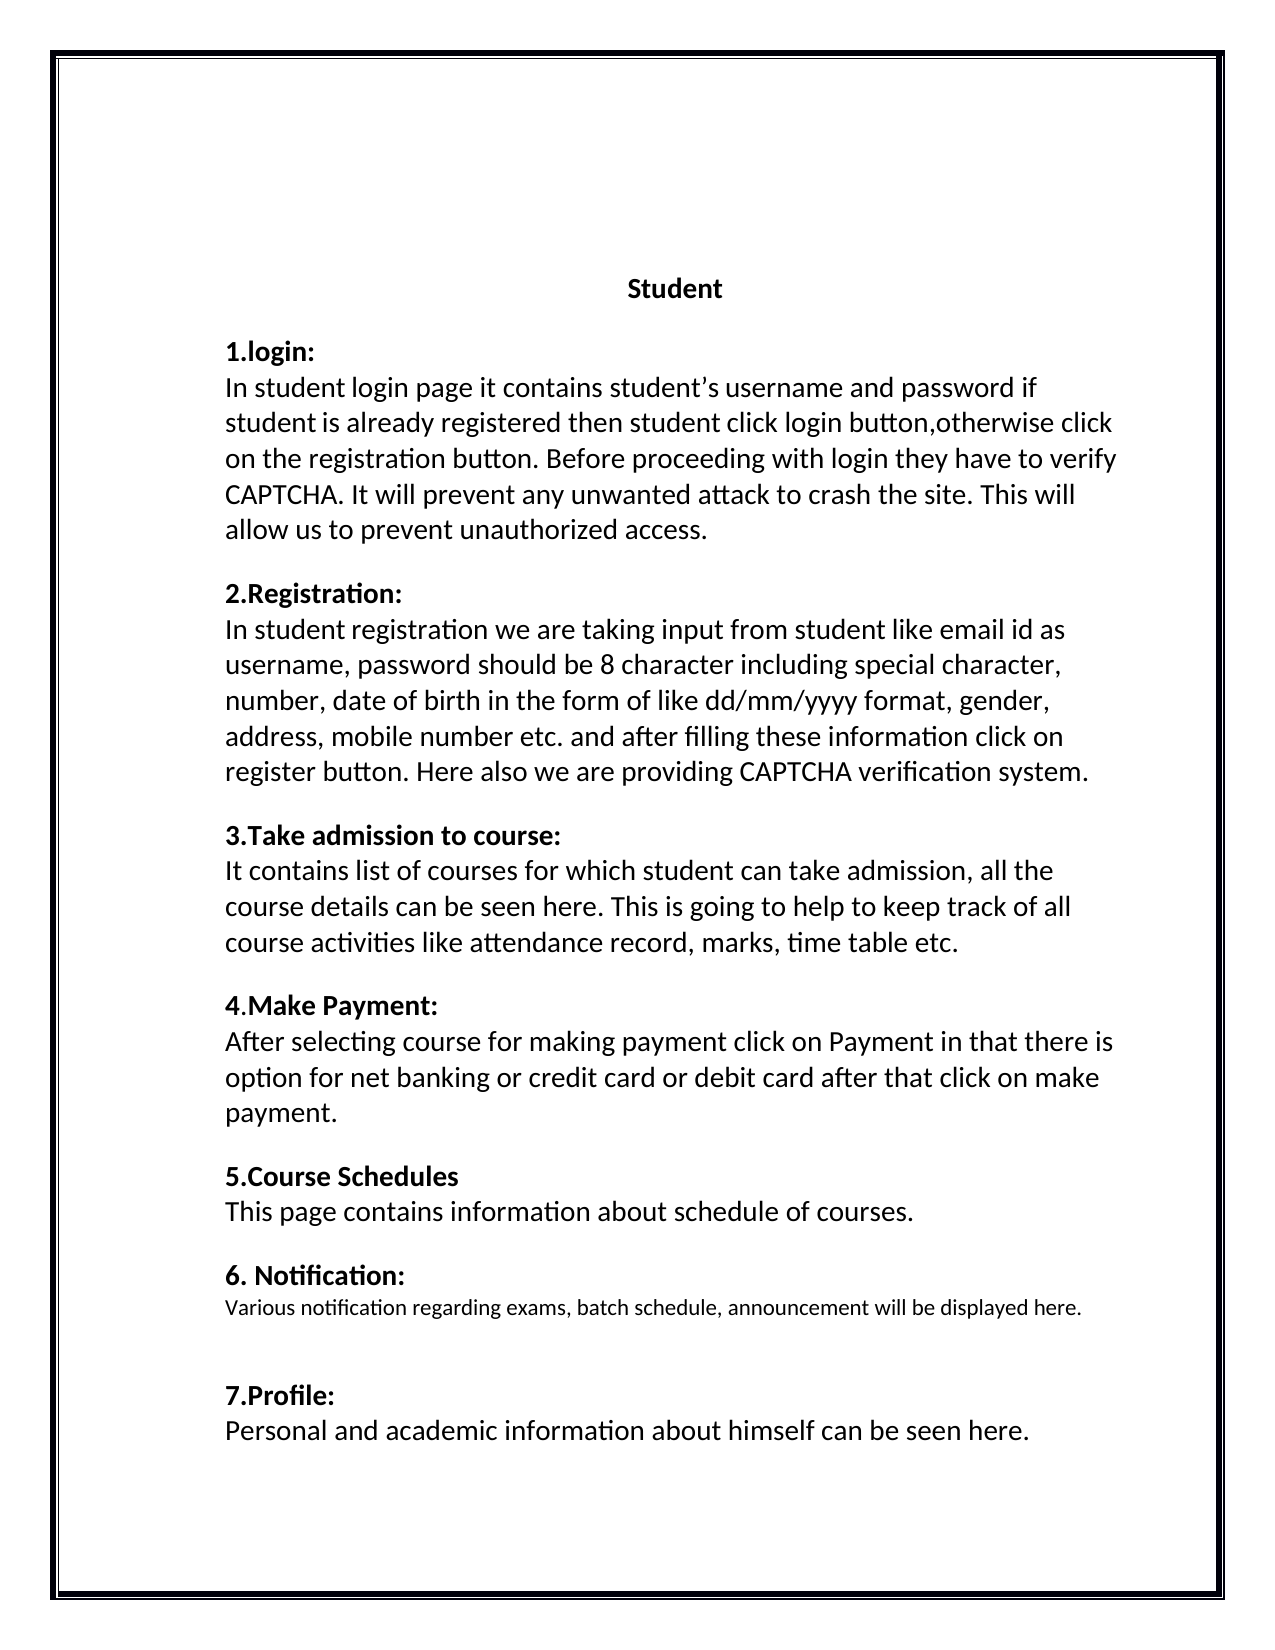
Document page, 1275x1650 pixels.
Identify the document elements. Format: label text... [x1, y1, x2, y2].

text In student login page it contains student’s username and password if student is already registered then student click login button,otherwise click on the registration button. Before proceeding with login they have to verify CAPTCHA. It will prevent any unwanted attack to crash the site. This will allow us to prevent unauthorized access. [225, 369, 1125, 547]
text 7.Profile: [225, 1377, 1125, 1412]
text It contains list of courses for which student can take admission, all the course details can be seen here. This is going to help to keep track of all course activities like attendance record, marks, time table etc. [225, 852, 1125, 959]
text Various notification regarding exams, batch schedule, announcement will be displayed here. [225, 1293, 1125, 1321]
text 3.Take admission to course: [225, 817, 1125, 852]
text This page contains information about schedule of courses. [225, 1193, 1125, 1229]
text 4.Make Payment: [225, 987, 1125, 1023]
text Personal and academic information about himself can be seen here. [225, 1412, 1125, 1448]
text 5.Course Schedules [225, 1158, 1125, 1193]
text 6. Notification: [225, 1257, 1125, 1293]
text 1.login: [225, 333, 1125, 369]
text In student registration we are taking input from student like email id as username, password should be 8 character including special character, number, date of birth in the form of like dd/mm/yyyy format, gender, address, mobile number etc. and after filling these information click on register button. Here also we are providing CAPTCHA verification system. [225, 611, 1125, 789]
text 2.Registration: [225, 575, 1125, 611]
text After selecting course for making payment click on Payment in that there is option for net banking or credit card or debit card after that click on make payment. [225, 1023, 1125, 1130]
text Student [225, 270, 1125, 305]
